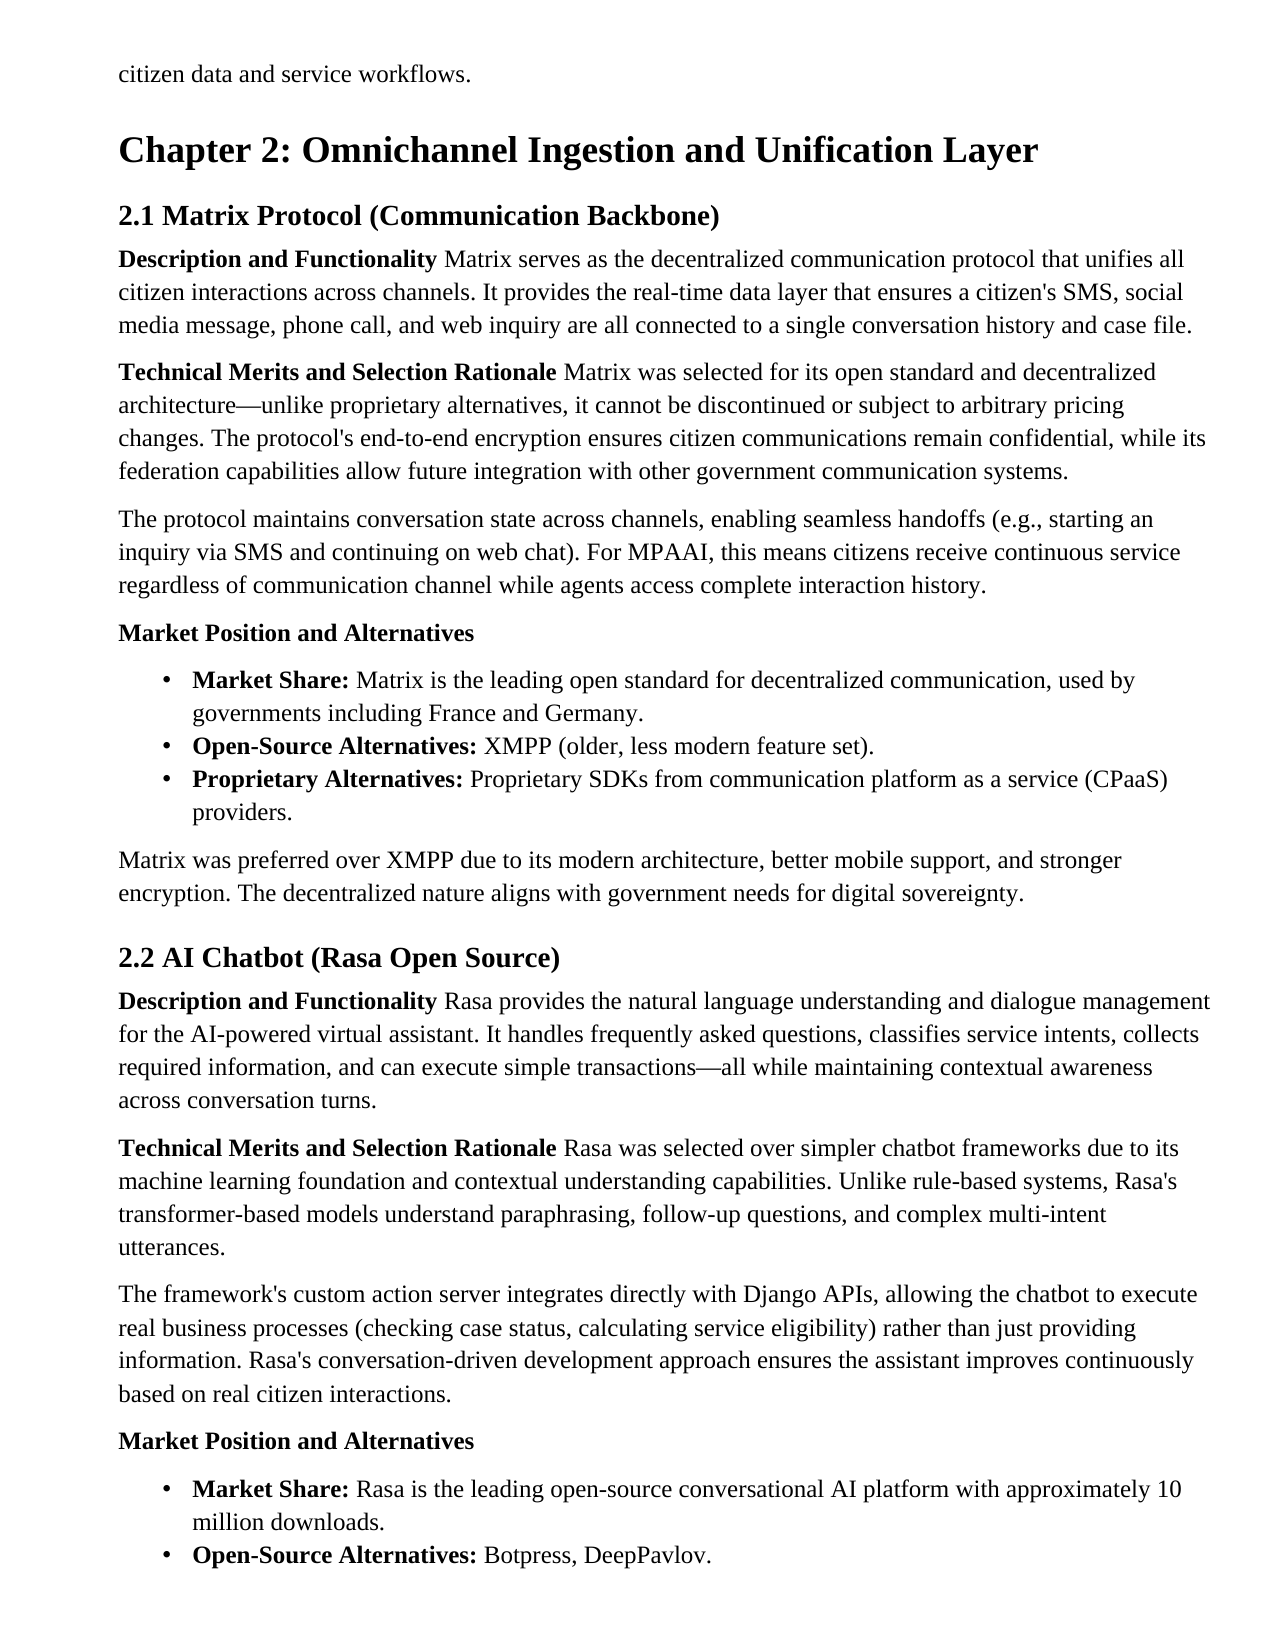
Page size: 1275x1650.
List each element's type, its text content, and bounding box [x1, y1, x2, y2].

text Description and Functionality Rasa provides the natural language understanding and dialogue management for the AI-powered virtual assistant. It handles frequently asked questions, classifies service intents, collects required information, and can execute simple transactions—all while maintaining contextual awareness across conversation turns. [118, 986, 1216, 1114]
text Market Position and Alternatives [118, 1426, 1216, 1455]
subtitle 2.2 AI Chatbot (Rasa Open Source) [118, 940, 1216, 974]
list Open-Source Alternatives: XMPP (older, less modern feature set). [162, 731, 1216, 760]
subtitle 2.1 Matrix Protocol (Communication Backbone) [118, 198, 1216, 231]
list Open-Source Alternatives: Botpress, DeepPavlov. [162, 1540, 1216, 1569]
subtitle Chapter 2: Omnichannel Ingestion and Unification Layer [118, 127, 1216, 171]
text Description and Functionality Matrix serves as the decentralized communication protocol that unifies all citizen interactions across channels. It provides the real-time data layer that ensures a citizen's SMS, social media message, phone call, and web inquiry are all connected to a single conversation history and case file. [118, 244, 1216, 338]
list Proprietary Alternatives: Proprietary SDKs from communication platform as a service (CPaaS) providers. [162, 764, 1216, 826]
list Market Share: Rasa is the leading open-source conversational AI platform with approximately 10 million downloads. [162, 1474, 1216, 1536]
text Matrix was preferred over XMPP due to its modern architecture, better mobile support, and stronger encryption. The decentralized nature aligns with government needs for digital sovereignty. [118, 845, 1216, 907]
text citizen data and service workflows. [118, 59, 1216, 88]
text Technical Merits and Selection Rationale Rasa was selected over simpler chatbot frameworks due to its machine learning foundation and contextual understanding capabilities. Unlike rule-based systems, Rasa's transformer-based models understand paraphrasing, follow-up questions, and complex multi-intent utterances. [118, 1133, 1216, 1261]
text The protocol maintains conversation state across channels, enabling seamless handoffs (e.g., starting an inquiry via SMS and continuing on web chat). For MPAAI, this means citizens receive continuous service regardless of communication channel while agents access complete interaction history. [118, 504, 1216, 599]
text Market Position and Alternatives [118, 618, 1216, 646]
text The framework's custom action server integrates directly with Django APIs, allowing the chatbot to execute real business processes (checking case status, calculating service eligibility) rather than just providing information. Rasa's conversation-driven development approach ensures the assistant improves continuously based on real citizen interactions. [118, 1279, 1216, 1407]
text Technical Merits and Selection Rationale Matrix was selected for its open standard and decentralized architecture—unlike proprietary alternatives, it cannot be discontinued or subject to arbitrary pricing changes. The protocol's end-to-end encryption ensures citizen communications remain confidential, while its federation capabilities allow future integration with other government communication systems. [118, 357, 1216, 485]
list Market Share: Matrix is the leading open standard for decentralized communication, used by governments including France and Germany. [162, 665, 1216, 727]
